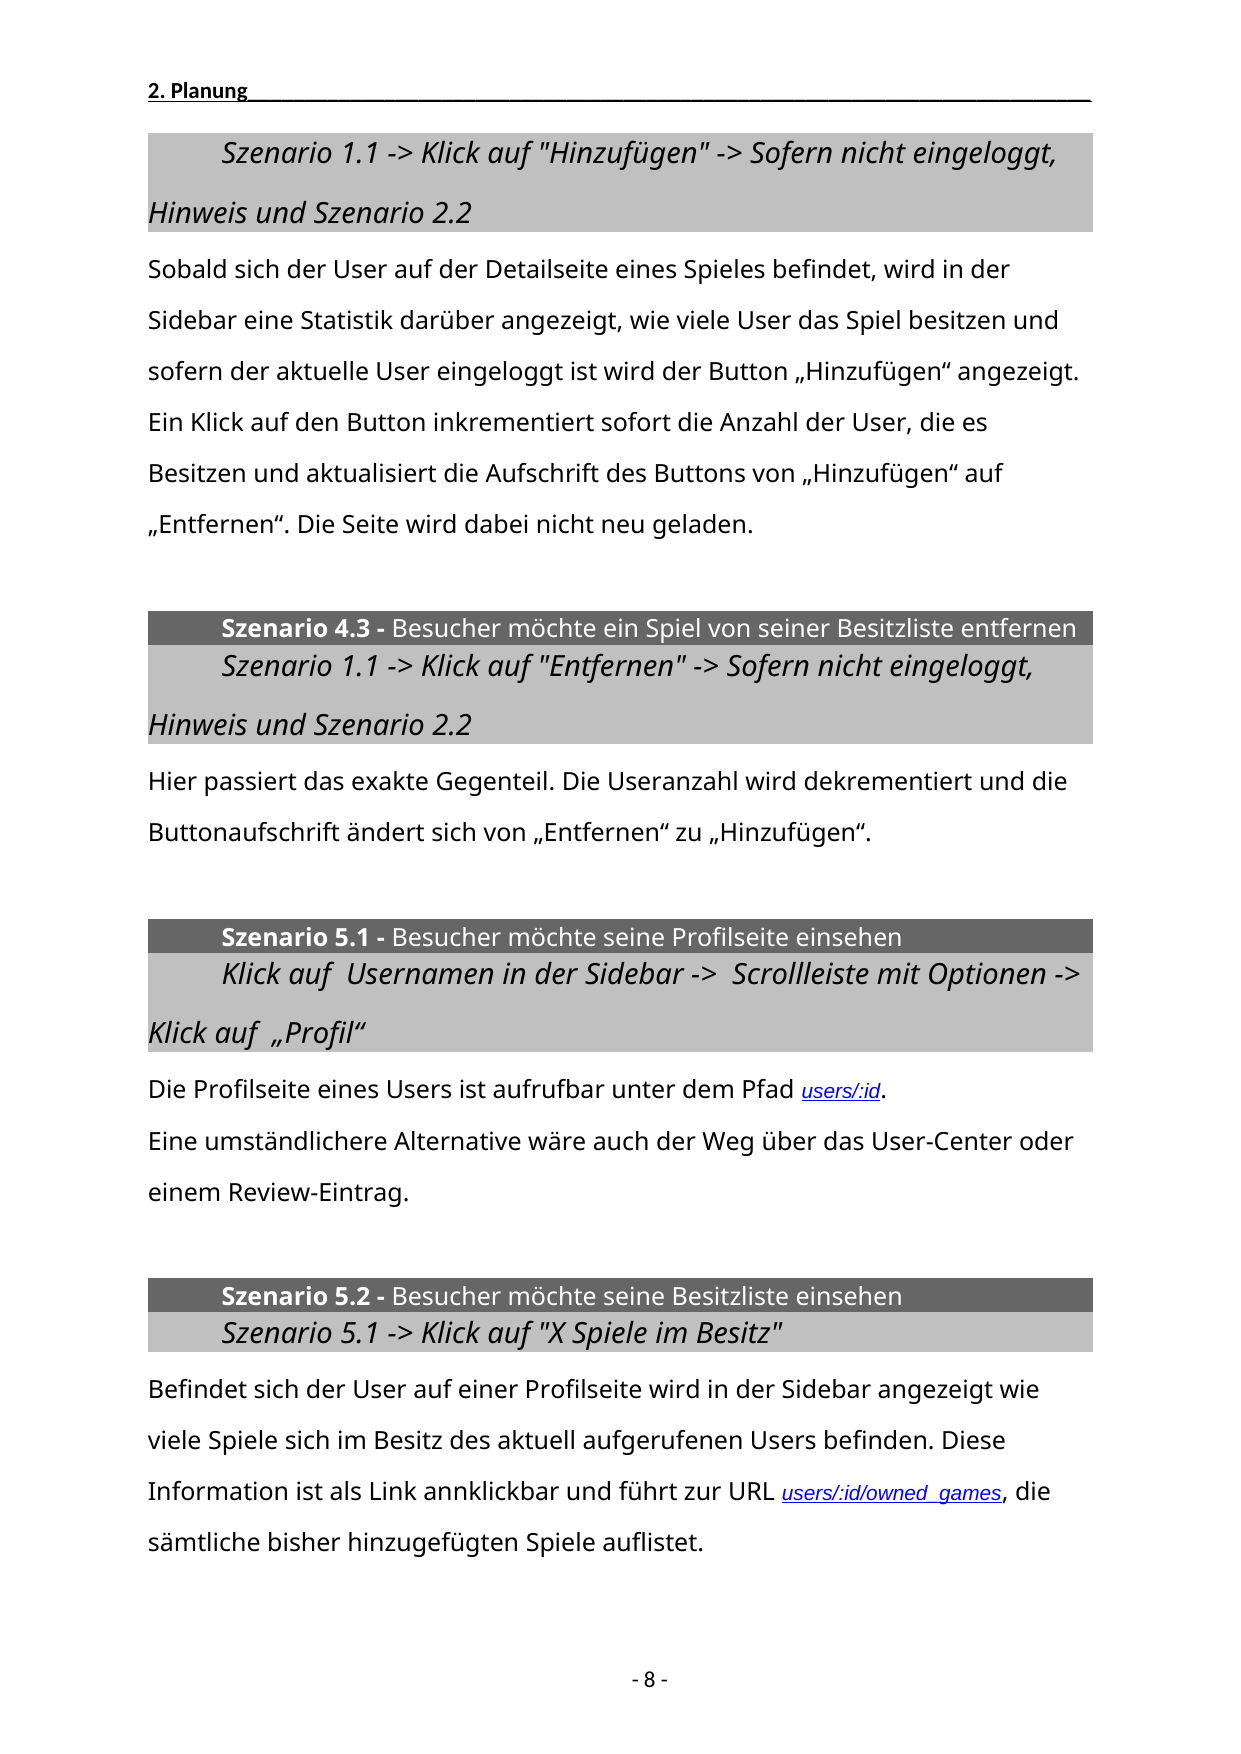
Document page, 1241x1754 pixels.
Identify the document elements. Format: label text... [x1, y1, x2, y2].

text Eine umständlichere Alternative wäre auch der Weg über das User-Center oder einem Review-Eintrag. [148, 1123, 1093, 1208]
subtitle Szenario 5.2 - Besucher möchte seine Besitzliste einsehen [148, 1278, 1093, 1312]
text Sobald sich der User auf der Detailseite eines Spieles befindet, wird in der Sidebar eine Statistik darüber angezeigt, wie viele User das Spiel besitzen und sofern der aktuelle User eingeloggt ist wird der Button „Hinzufügen“ angezeigt. Ein Klick auf den Button inkrementiert sofort die Anzahl der User, die es Besitzen und aktualisiert die Aufschrift des Buttons von „Hinzufügen“ auf „Entfernen“. Die Seite wird dabei nicht neu geladen. [148, 252, 1093, 541]
subtitle Szenario 4.3 - Besucher möchte ein Spiel von seiner Besitzliste entfernen [148, 611, 1093, 645]
text Szenario 1.1 -> Klick auf "Hinzufügen" -> Sofern nicht eingeloggt, Hinweis und Szenario 2.2 [148, 133, 1093, 232]
text Klick auf Usernamen in der Sidebar -> Scrollleiste mit Optionen -> Klick auf „Profil“ [148, 953, 1093, 1052]
text Szenario 5.1 -> Klick auf "X Spiele im Besitz" [148, 1312, 1093, 1352]
text Die Profilseite eines Users ist aufrufbar unter dem Pfad users/:id. [148, 1072, 1093, 1106]
text Szenario 1.1 -> Klick auf "Entfernen" -> Sofern nicht eingeloggt, Hinweis und Szenario 2.2 [148, 645, 1093, 744]
subtitle Szenario 5.1 - Besucher möchte seine Profilseite einsehen [148, 919, 1093, 953]
text Hier passiert das exakte Gegenteil. Die Useranzahl wird dekrementiert und die Buttonaufschrift ändert sich von „Entfernen“ zu „Hinzufügen“. [148, 764, 1093, 849]
text Befindet sich der User auf einer Profilseite wird in der Sidebar angezeigt wie viele Spiele sich im Besitz des aktuell aufgerufenen Users befinden. Diese Information ist als Link annklickbar und führt zur URL users/:id/owned_games, die sämtliche bisher hinzugefügten Spiele auflistet. [148, 1372, 1093, 1559]
